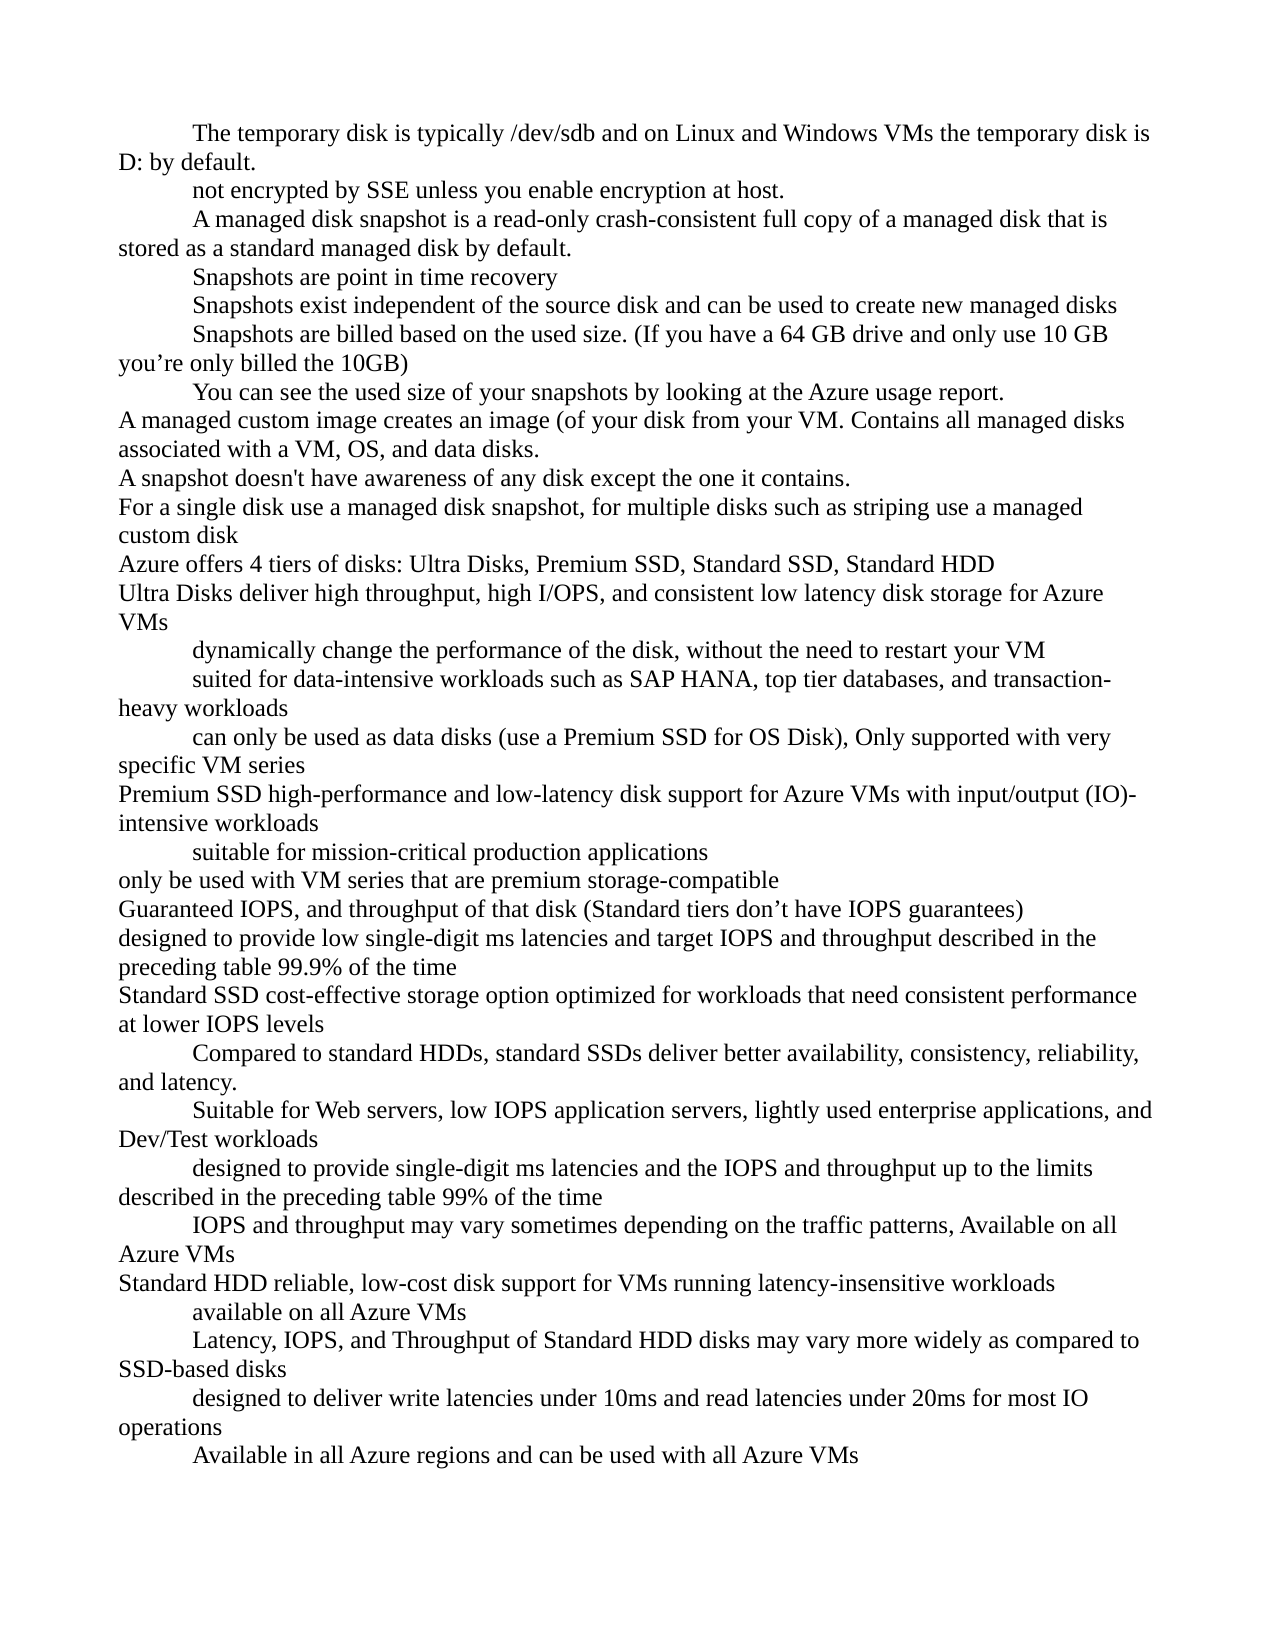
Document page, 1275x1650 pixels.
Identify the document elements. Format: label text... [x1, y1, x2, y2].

text Guaranteed IOPS, and throughput of that disk (Standard tiers don’t have IOPS guarantees)​ [118, 894, 1157, 923]
text Ultra Disks deliver high throughput, high I/OPS, and consistent low latency disk storage for Azure VMs​ [118, 578, 1157, 636]
text designed to deliver write latencies under 10ms and read latencies under 20ms for most IO operations​ [118, 1383, 1157, 1441]
text available on all Azure VMs​ [118, 1297, 1157, 1326]
text suitable for mission-critical production applications​ [118, 837, 1157, 866]
text IOPS and throughput may vary sometimes depending on the traffic patterns, Available on all Azure VMs​ [118, 1211, 1157, 1268]
text Compared to standard HDDs, standard SSDs deliver better availability, consistency, reliability, and latency.​ [118, 1038, 1157, 1096]
text Premium SSD high-performance and low-latency disk support for Azure VMs with input/output (IO)-intensive workloads ​ [118, 779, 1157, 837]
text Latency, IOPS, and Throughput of Standard HDD disks may vary more widely as compared to SSD-based disks​ [118, 1326, 1157, 1383]
text suited for data-intensive workloads such as SAP HANA, top tier databases, and transaction-heavy workloads​ [118, 664, 1157, 722]
text designed to provide low single-digit ms latencies and target IOPS and throughput described in the preceding table 99.9% of the time​ [118, 923, 1157, 981]
text A snapshot doesn't have awareness of any disk except the one it contains. ​ [118, 463, 1157, 492]
text Standard HDD reliable, low-cost disk support for VMs running latency-insensitive workloads​ [118, 1268, 1157, 1297]
text You can see the used size of your snapshots by looking at the Azure usage report.​ [118, 377, 1157, 406]
text only be used with VM series that are premium storage-compatible​ [118, 866, 1157, 894]
text designed to provide single-digit ms latencies and the IOPS and throughput up to the limits described in the preceding table 99% of the time​ [118, 1153, 1157, 1211]
text Snapshots are billed based on the used size. (If you have a 64 GB drive and only use 10 GB you’re only billed the 10GB)​ [118, 319, 1157, 377]
text Standard SSD cost-effective storage option optimized for workloads that need consistent performance at lower IOPS levels​ [118, 981, 1157, 1038]
text A managed disk snapshot is a read-only crash-consistent full copy of a managed disk that is stored as a standard managed disk by default. ​ [118, 204, 1157, 262]
text Snapshots exist independent of the source disk and can be used to create new managed disks​ [118, 291, 1157, 319]
text not encrypted by SSE unless you enable encryption at host.​ [118, 176, 1157, 204]
text Suitable for Web servers, low IOPS application servers, lightly used enterprise applications, and Dev/Test workloads​ [118, 1096, 1157, 1153]
text Snapshots are point in time recovery​ [118, 262, 1157, 291]
text For a single disk use a managed disk snapshot, for multiple disks such as striping use a managed custom disk​ [118, 492, 1157, 549]
text can only be used as data disks (use a Premium SSD for OS Disk), Only supported with very specific VM series​ [118, 722, 1157, 779]
text Available in all Azure regions and can be used with all Azure VMs​ [118, 1441, 1157, 1469]
text dynamically change the performance of the disk, without the need to restart your VM​ [118, 636, 1157, 664]
text A managed custom image creates an image (of your disk from your VM. Contains all managed disks associated with a VM, OS, and data disks.​ [118, 406, 1157, 463]
text Azure offers 4 tiers of disks: Ultra Disks, Premium SSD, Standard SSD, Standard HDD​ [118, 549, 1157, 578]
text The temporary disk is typically /dev/sdb and on Linux and Windows VMs the temporary disk is D: by default. ​ [118, 118, 1157, 176]
